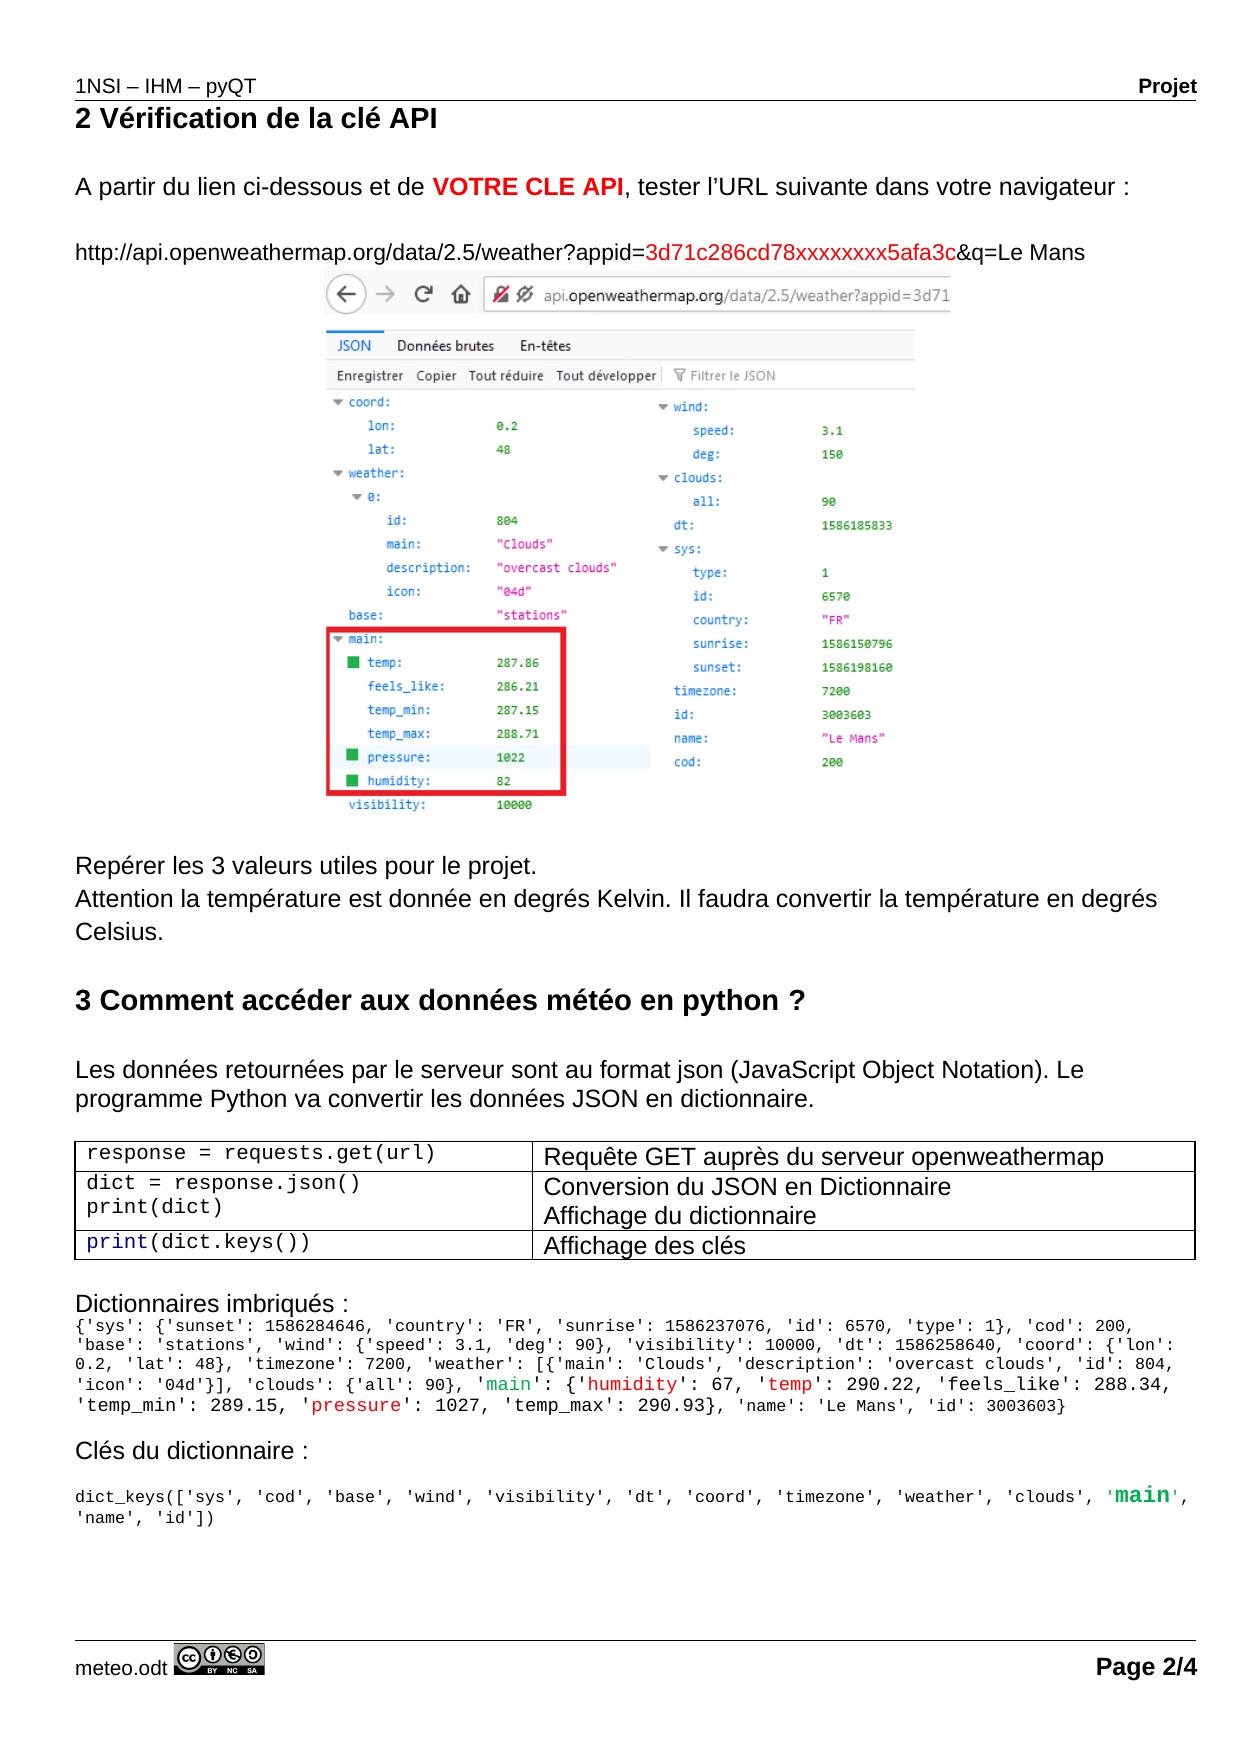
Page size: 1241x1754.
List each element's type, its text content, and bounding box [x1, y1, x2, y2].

text 2 Vérification de la clé API [75, 101, 1196, 134]
text Dictionnaires imbriqués : [75, 1289, 1196, 1318]
text A partir du lien ci-dessous et de VOTRE CLE API, tester l’URL suivante dans votre navigateur : [75, 172, 1196, 201]
table_cell dict = response.json() print(dict) [76, 1172, 532, 1229]
table_header response = requests.get(url) [76, 1142, 532, 1171]
text http://api.openweathermap.org/data/2.5/weather?appid=3d71c286cd78xxxxxxxx5afa3c&q=Le Mans [75, 238, 1196, 265]
text {'sys': {'sunset': 1586284646, 'country': 'FR', 'sunrise': 1586237076, 'id': 6570, 'type': 1}, 'cod': 200, 'base': 'stations', 'wind': {'speed': 3.1, 'deg': 90}, 'visibility': 10000, 'dt': 1586258640, 'coord': {'lon': 0.2, 'lat': 48}, 'timezone': 7200, 'weather': [{'main': 'Clouds', 'description': 'overcast clouds', 'id': 804, 'icon': '04d'}], 'clouds': {'all': 90}, 'main': {'humidity': 67, 'temp': 290.22, 'feels_like': 288.34, 'temp_min': 289.15, 'pressure': 1027, 'temp_max': 290.93}, 'name': 'Le Mans', 'id': 3003603} [75, 1318, 1196, 1417]
text Attention la température est donnée en degrés Kelvin. Il faudra convertir la température en degrés Celsius. [75, 884, 1196, 946]
text dict_keys(['sys', 'cod', 'base', 'wind', 'visibility', 'dt', 'coord', 'timezone', 'weather', 'clouds', 'main', 'name', 'id']) [75, 1483, 1196, 1528]
picture [173, 1643, 265, 1675]
picture [318, 268, 953, 815]
table_header Requête GET auprès du serveur openweathermap [533, 1142, 1194, 1171]
table_cell print(dict.keys()) [76, 1231, 532, 1259]
table_cell Conversion du JSON en Dictionnaire Affichage du dictionnaire [533, 1172, 1194, 1229]
text Les données retournées par le serveur sont au format json (JavaScript Object Notation). Le programme Python va convertir les données JSON en dictionnaire. [75, 1055, 1196, 1112]
text Clés du dictionnaire : [75, 1436, 1196, 1464]
text 3 Comment accéder aux données météo en python ? [75, 983, 1196, 1017]
table_cell Affichage des clés [533, 1231, 1194, 1259]
text Repérer les 3 valeurs utiles pour le projet. [75, 851, 1196, 880]
